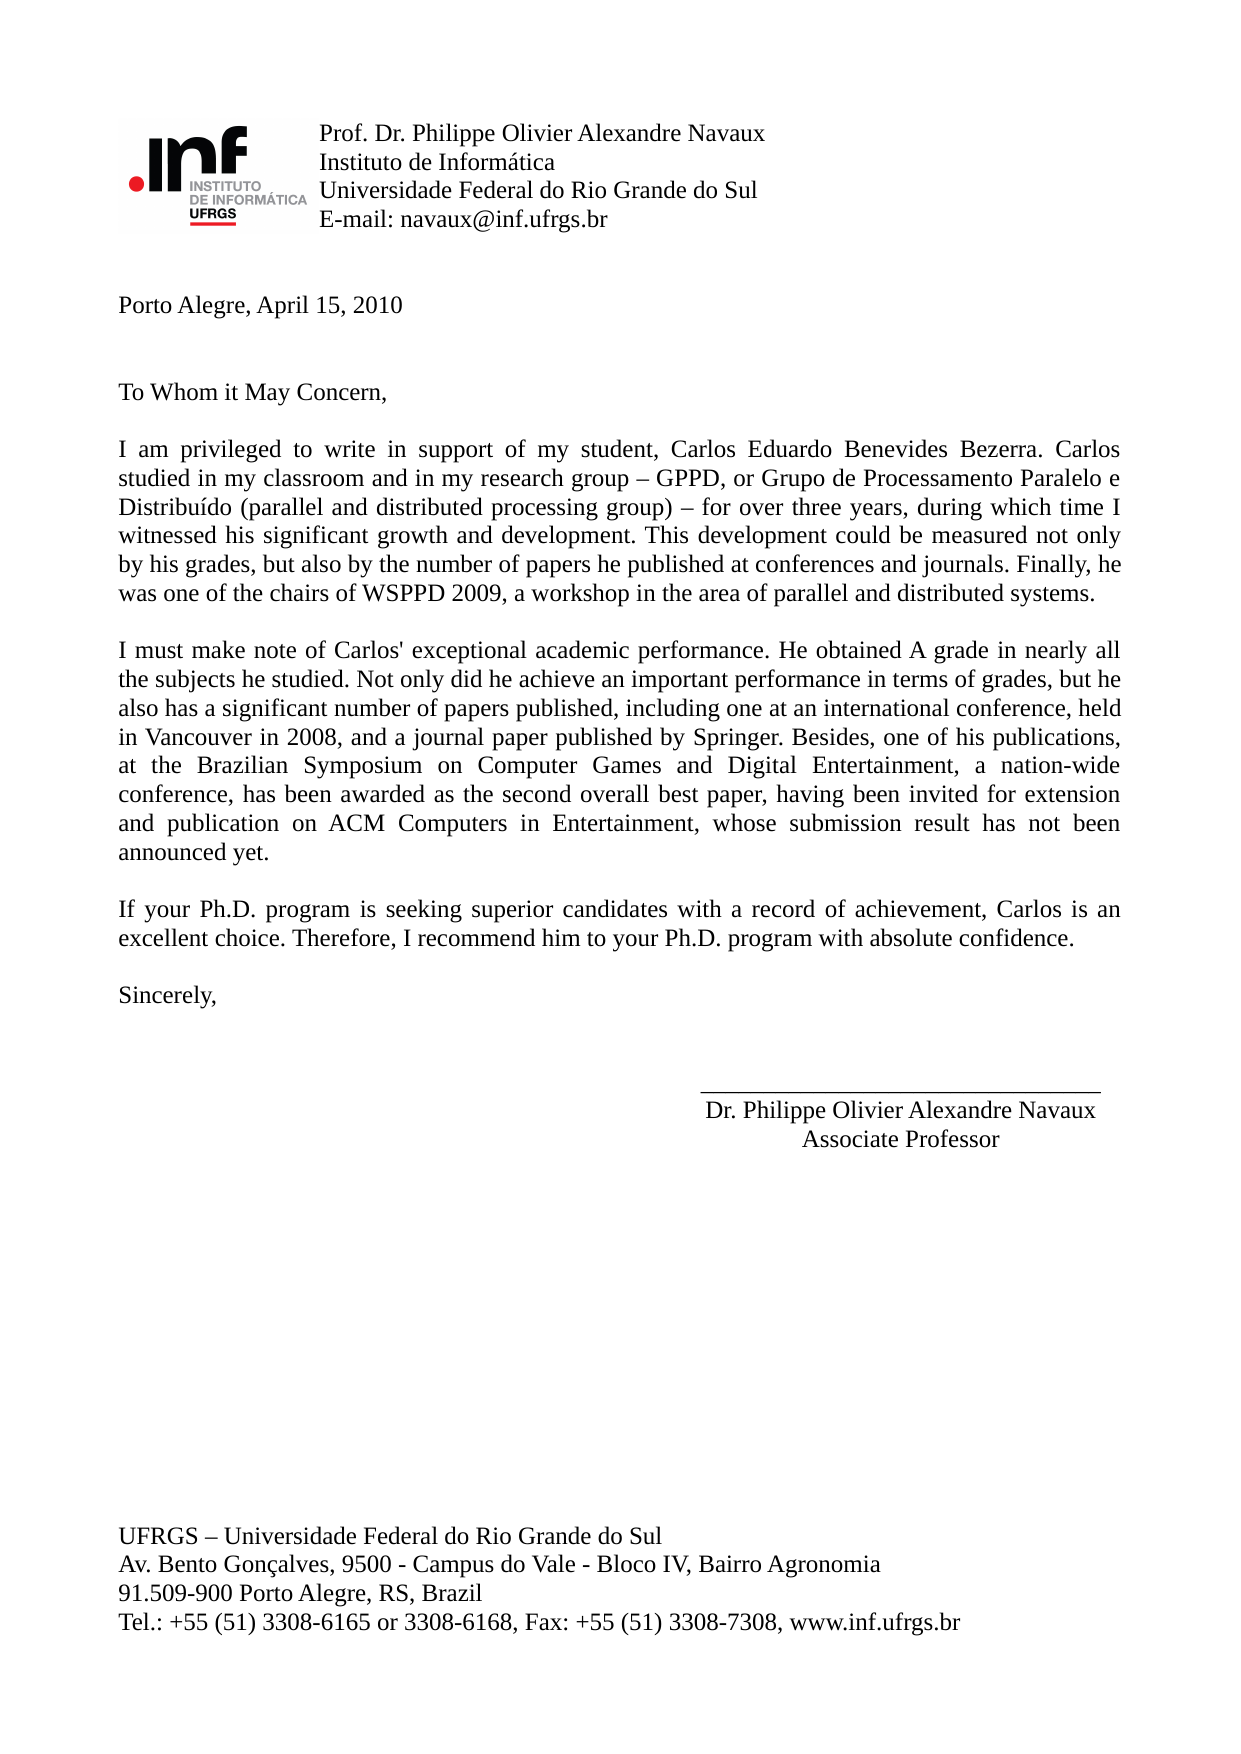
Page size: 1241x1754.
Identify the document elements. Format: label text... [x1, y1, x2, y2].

text Sincerely, [118, 981, 1122, 1009]
text Instituto de Informática [319, 147, 1122, 176]
text To Whom it May Concern, [118, 377, 1122, 406]
text Associate Professor [679, 1124, 1122, 1153]
text I must make note of Carlos' exceptional academic performance. He obtained A grade in nearly all the subjects he studied. Not only did he achieve an important performance in terms of grades, but he also has a significant number of papers published, including one at an international conference, held in Vancouver in 2008, and a journal paper published by Springer. Besides, one of his publications, at the Brazilian Symposium on Computer Games and Digital Entertainment, a nation-wide conference, has been awarded as the second overall best paper, having been invited for extension and publication on ACM Computers in Entertainment, whose submission result has not been announced yet. [118, 636, 1122, 866]
text ________________________________ [679, 1067, 1122, 1096]
picture [118, 118, 319, 234]
text I am privileged to write in support of my student, Carlos Eduardo Benevides Bezerra. Carlos studied in my classroom and in my research group – GPPD, or Grupo de Processamento Paralelo e Distribuído (parallel and distributed processing group) – for over three years, during which time I witnessed his significant growth and development. This development could be measured not only by his grades, but also by the number of papers he published at conferences and journals. Finally, he was one of the chairs of WSPPD 2009, a workshop in the area of parallel and distributed systems. [118, 434, 1122, 607]
text Universidade Federal do Rio Grande do Sul [319, 176, 1122, 204]
text Prof. Dr. Philippe Olivier Alexandre Navaux [319, 118, 1122, 147]
text E-mail: navaux@inf.ufrgs.br [319, 204, 1122, 233]
text Dr. Philippe Olivier Alexandre Navaux [679, 1096, 1122, 1124]
text Porto Alegre, April 15, 2010 [118, 291, 1122, 319]
text If your Ph.D. program is seeking superior candidates with a record of achievement, Carlos is an excellent choice. Therefore, I recommend him to your Ph.D. program with absolute confidence. [118, 894, 1122, 952]
